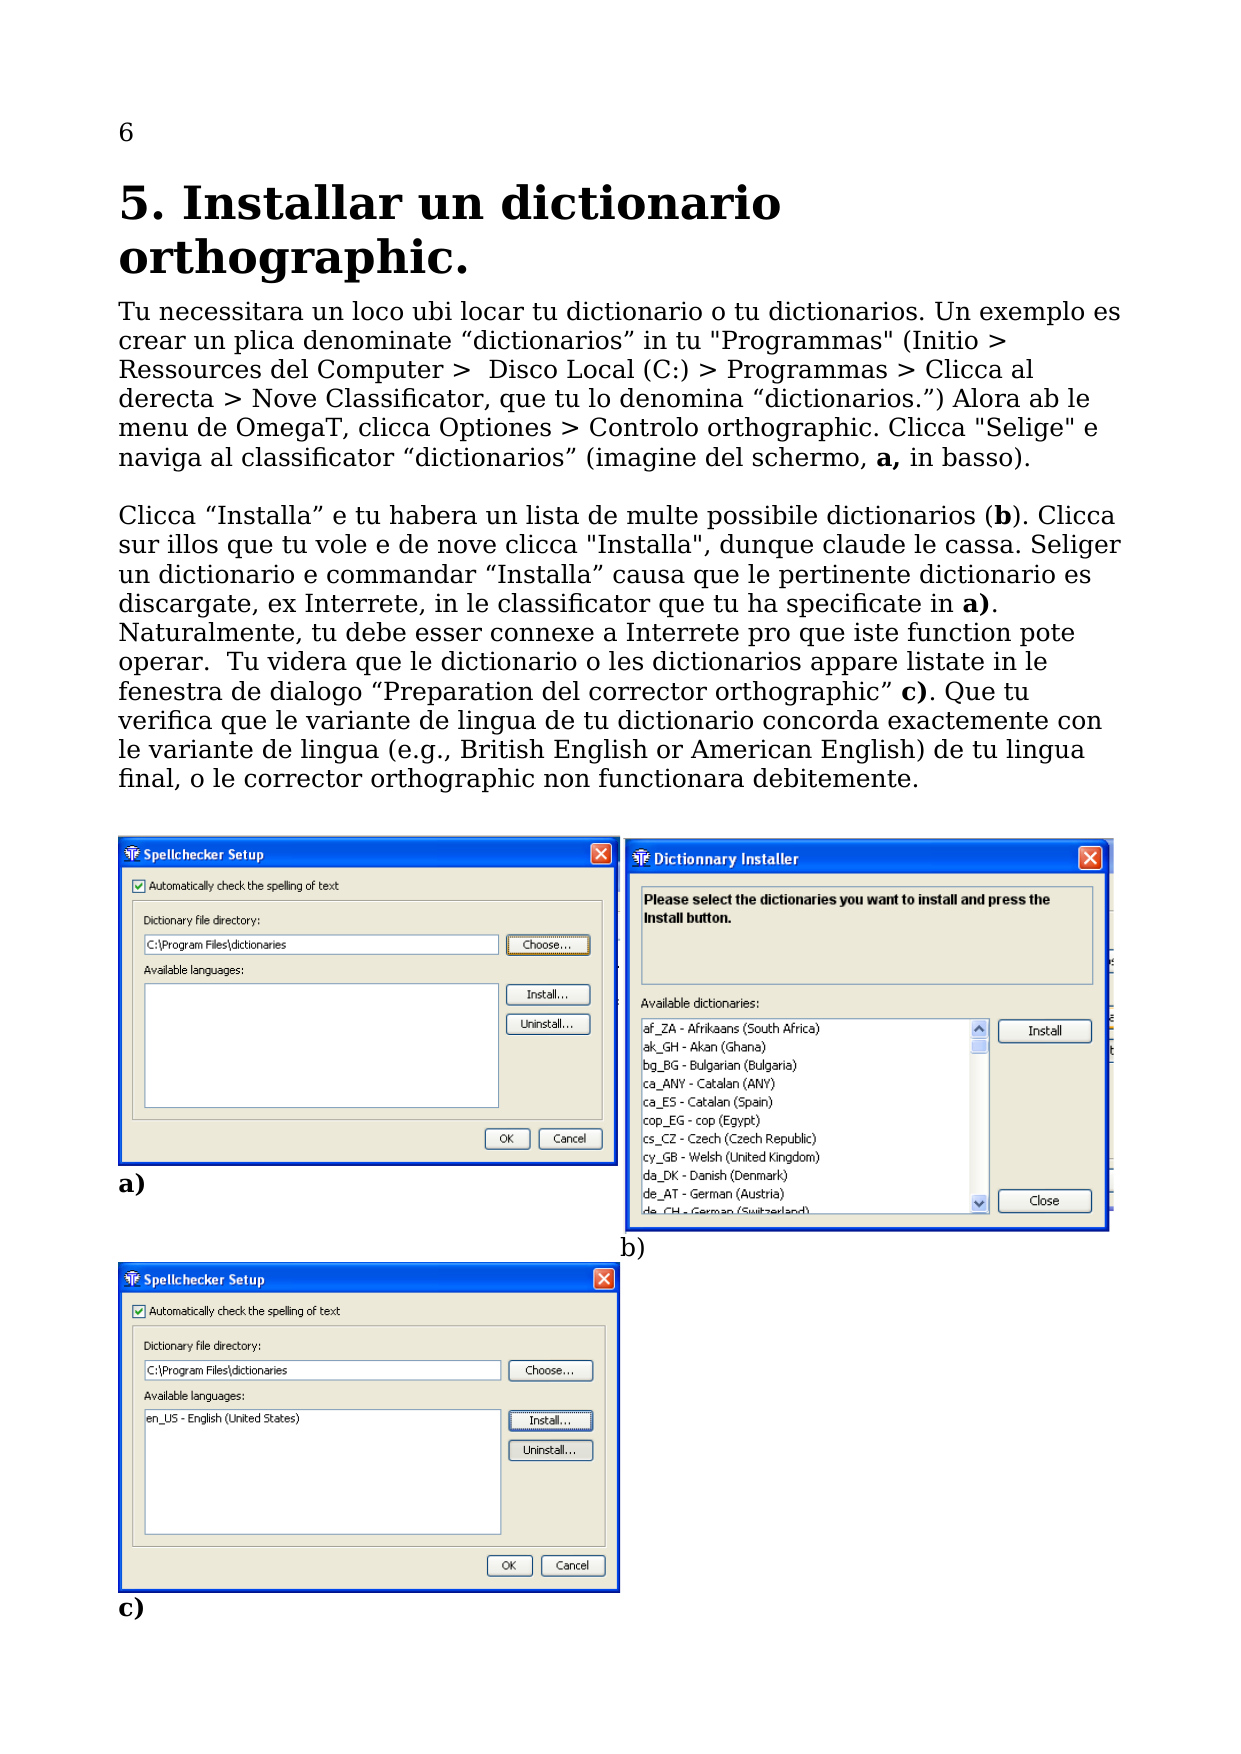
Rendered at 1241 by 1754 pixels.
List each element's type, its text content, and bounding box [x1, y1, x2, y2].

picture [118, 1262, 621, 1593]
table_cell [620, 1263, 1122, 1627]
table_cell c) [118, 1593, 620, 1627]
picture [118, 835, 621, 1169]
picture [623, 838, 1114, 1234]
table_header a) [118, 1169, 620, 1262]
subtitle 5. Installar un dictionario orthographic. [118, 177, 1122, 284]
table_header b) [620, 835, 1122, 1262]
text Tu necessitara un loco ubi locar tu dictionario o tu dictionarios. Un exemplo es crear un plica denominate “dictionarios” in tu "Programmas" (Initio > Ressources del Computer > Disco Local (C:) > Programmas > Clicca al derecta > Nove Classificator, que tu lo denomina “dictionarios.”) Alora ab le menu de OmegaT, clicca Optiones > Controlo orthographic. Clicca "Selige" e naviga al classificator “dictionarios” (imagine del schermo, a, in basso). Clicca “Installa” e tu habera un lista de multe possibile dictionarios (b). Clicca sur illos que tu vole e de nove clicca "Installa", dunque claude le cassa. Seliger un dictionario e commandar “Installa” causa que le pertinente dictionario es discargate, ex Interrete, in le classificator que tu ha specificate in a). Naturalmente, tu debe esser connexe a Interrete pro que iste function pote operar. Tu videra que le dictionario o les dictionarios appare listate in le fenestra de dialogo “Preparation del corrector orthographic” c). Que tu verifica que le variante de lingua de tu dictionario concorda exactemente con le variante de lingua (e.g., British English or American English) de tu lingua final, o le corrector orthographic non functionara debitemente. [118, 297, 1122, 823]
